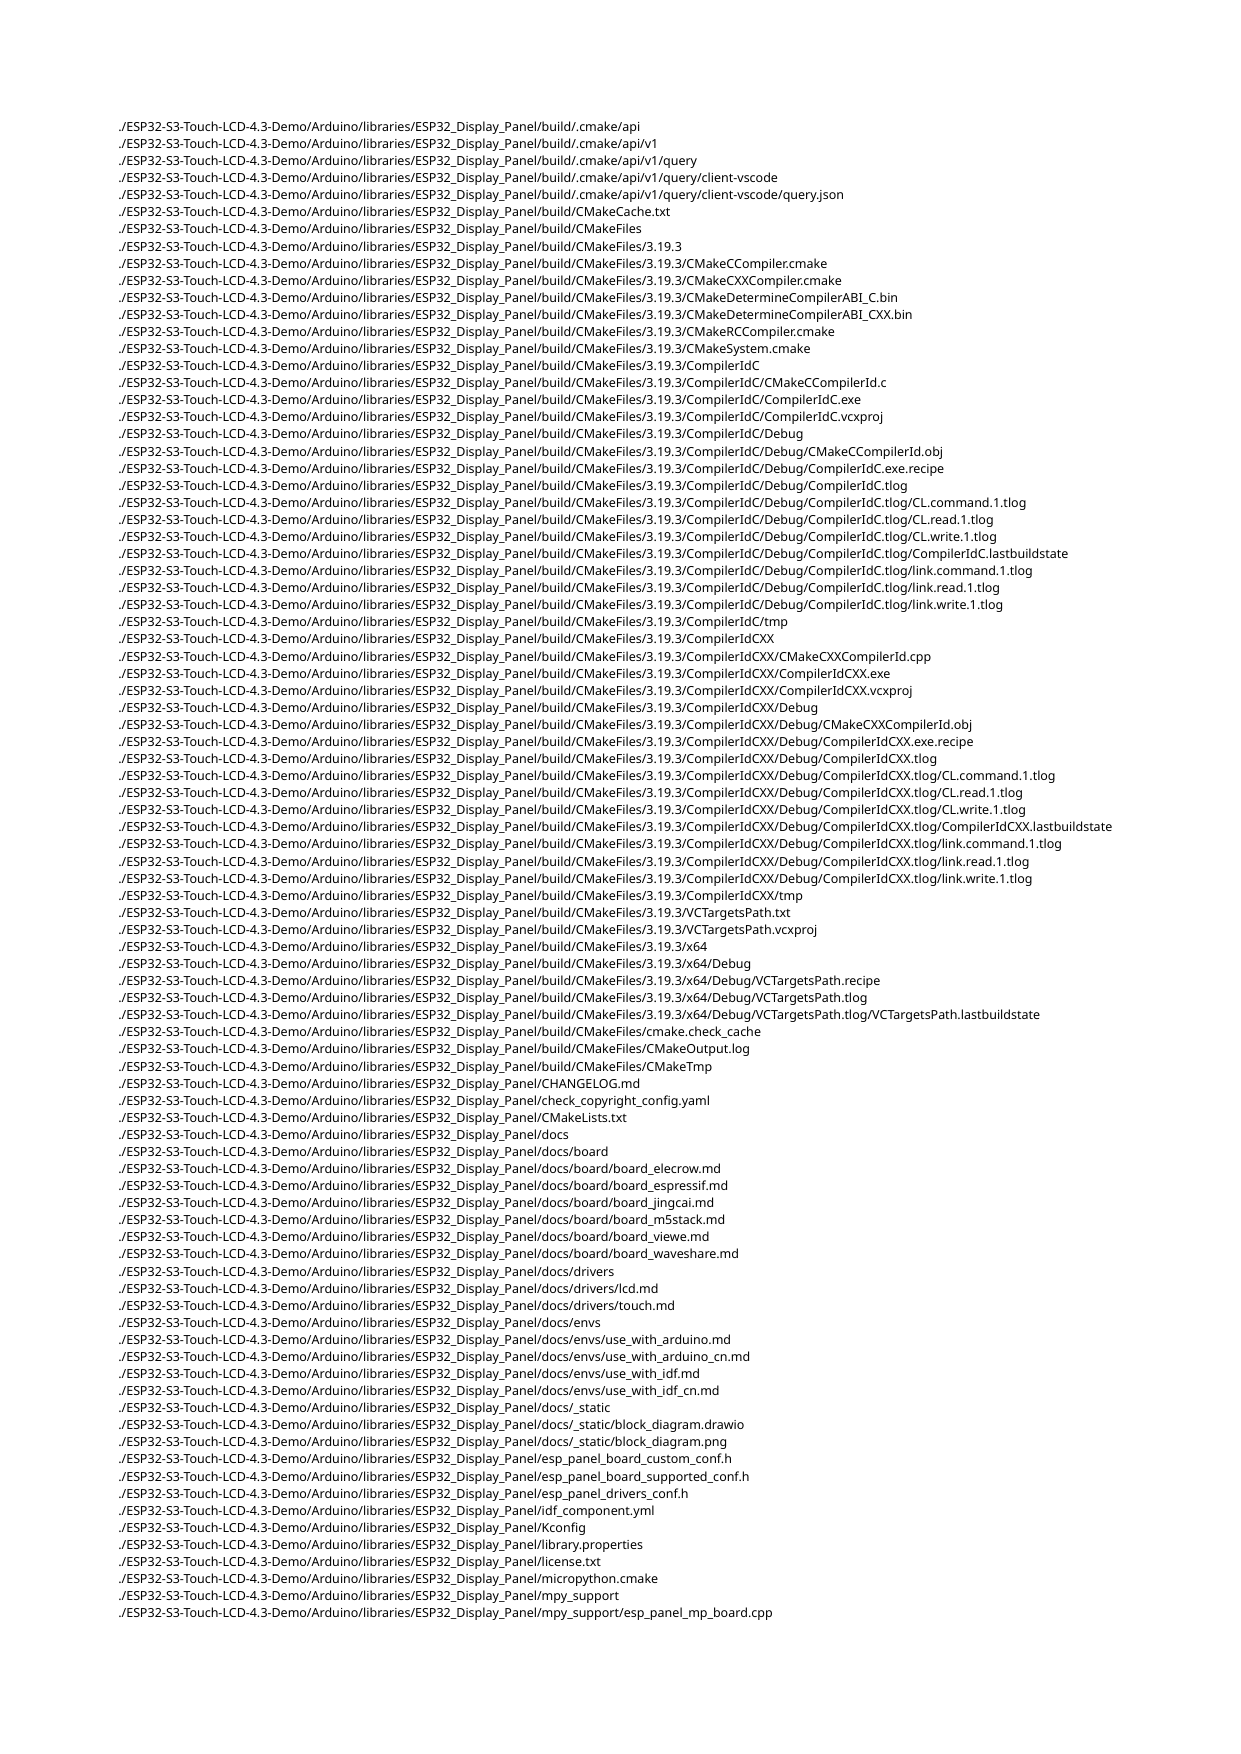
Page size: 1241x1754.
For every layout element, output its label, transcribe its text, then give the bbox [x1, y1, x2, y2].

text ./ESP32-S3-Touch-LCD-4.3-Demo/Arduino/libraries/ESP32_Display_Panel/esp_panel_board_supported_conf.h [118, 1468, 1122, 1485]
text ./ESP32-S3-Touch-LCD-4.3-Demo/Arduino/libraries/ESP32_Display_Panel/build/CMakeFiles/3.19.3/CompilerIdC/Debug/CompilerIdC.tlog/link.write.1.tlog [118, 596, 1122, 613]
text ./ESP32-S3-Touch-LCD-4.3-Demo/Arduino/libraries/ESP32_Display_Panel/build/CMakeFiles/3.19.3/CompilerIdCXX/Debug/CompilerIdCXX.tlog/CL.write.1.tlog [118, 801, 1122, 818]
text ./ESP32-S3-Touch-LCD-4.3-Demo/Arduino/libraries/ESP32_Display_Panel/build/CMakeFiles/3.19.3/CompilerIdC/Debug/CompilerIdC.tlog/link.read.1.tlog [118, 579, 1122, 596]
text ./ESP32-S3-Touch-LCD-4.3-Demo/Arduino/libraries/ESP32_Display_Panel/mpy_support [118, 1587, 1122, 1604]
text ./ESP32-S3-Touch-LCD-4.3-Demo/Arduino/libraries/ESP32_Display_Panel/micropython.cmake [118, 1570, 1122, 1587]
text ./ESP32-S3-Touch-LCD-4.3-Demo/Arduino/libraries/ESP32_Display_Panel/docs/board/board_waveshare.md [118, 1246, 1122, 1263]
text ./ESP32-S3-Touch-LCD-4.3-Demo/Arduino/libraries/ESP32_Display_Panel/docs/board/board_espressif.md [118, 1177, 1122, 1194]
text ./ESP32-S3-Touch-LCD-4.3-Demo/Arduino/libraries/ESP32_Display_Panel/docs/envs/use_with_idf_cn.md [118, 1382, 1122, 1399]
text ./ESP32-S3-Touch-LCD-4.3-Demo/Arduino/libraries/ESP32_Display_Panel/build/CMakeFiles/3.19.3/CompilerIdC/CompilerIdC.vcxproj [118, 408, 1122, 426]
text ./ESP32-S3-Touch-LCD-4.3-Demo/Arduino/libraries/ESP32_Display_Panel/build/CMakeFiles/3.19.3/CompilerIdCXX/Debug [118, 699, 1122, 716]
text ./ESP32-S3-Touch-LCD-4.3-Demo/Arduino/libraries/ESP32_Display_Panel/docs/board/board_viewe.md [118, 1228, 1122, 1246]
text ./ESP32-S3-Touch-LCD-4.3-Demo/Arduino/libraries/ESP32_Display_Panel/docs/_static [118, 1399, 1122, 1416]
text ./ESP32-S3-Touch-LCD-4.3-Demo/Arduino/libraries/ESP32_Display_Panel/build/CMakeFiles/3.19.3/CompilerIdCXX/Debug/CompilerIdCXX.tlog/CL.read.1.tlog [118, 784, 1122, 801]
text ./ESP32-S3-Touch-LCD-4.3-Demo/Arduino/libraries/ESP32_Display_Panel/license.txt [118, 1553, 1122, 1570]
text ./ESP32-S3-Touch-LCD-4.3-Demo/Arduino/libraries/ESP32_Display_Panel/build/CMakeFiles/CMakeOutput.log [118, 1041, 1122, 1058]
text ./ESP32-S3-Touch-LCD-4.3-Demo/Arduino/libraries/ESP32_Display_Panel/build/CMakeFiles/3.19.3/CompilerIdCXX/CompilerIdCXX.exe [118, 665, 1122, 682]
text ./ESP32-S3-Touch-LCD-4.3-Demo/Arduino/libraries/ESP32_Display_Panel/build/CMakeFiles/3.19.3/x64/Debug/VCTargetsPath.recipe [118, 972, 1122, 989]
text ./ESP32-S3-Touch-LCD-4.3-Demo/Arduino/libraries/ESP32_Display_Panel/build/CMakeFiles/3.19.3/CompilerIdC/Debug/CMakeCCompilerId.obj [118, 443, 1122, 460]
text ./ESP32-S3-Touch-LCD-4.3-Demo/Arduino/libraries/ESP32_Display_Panel/build/CMakeFiles/3.19.3/CompilerIdC/tmp [118, 613, 1122, 631]
text ./ESP32-S3-Touch-LCD-4.3-Demo/Arduino/libraries/ESP32_Display_Panel/mpy_support/esp_panel_mp_board.cpp [118, 1604, 1122, 1621]
text ./ESP32-S3-Touch-LCD-4.3-Demo/Arduino/libraries/ESP32_Display_Panel/build/CMakeFiles [118, 221, 1122, 238]
text ./ESP32-S3-Touch-LCD-4.3-Demo/Arduino/libraries/ESP32_Display_Panel/build/CMakeFiles/3.19.3/CompilerIdCXX/Debug/CMakeCXXCompilerId.obj [118, 716, 1122, 733]
text ./ESP32-S3-Touch-LCD-4.3-Demo/Arduino/libraries/ESP32_Display_Panel/idf_component.yml [118, 1502, 1122, 1519]
text ./ESP32-S3-Touch-LCD-4.3-Demo/Arduino/libraries/ESP32_Display_Panel/build/CMakeFiles/3.19.3/CMakeSystem.cmake [118, 340, 1122, 357]
text ./ESP32-S3-Touch-LCD-4.3-Demo/Arduino/libraries/ESP32_Display_Panel/docs/board/board_elecrow.md [118, 1160, 1122, 1177]
text ./ESP32-S3-Touch-LCD-4.3-Demo/Arduino/libraries/ESP32_Display_Panel/build/CMakeFiles/3.19.3/CompilerIdC/Debug/CompilerIdC.tlog/CL.read.1.tlog [118, 511, 1122, 528]
text ./ESP32-S3-Touch-LCD-4.3-Demo/Arduino/libraries/ESP32_Display_Panel/CHANGELOG.md [118, 1075, 1122, 1092]
text ./ESP32-S3-Touch-LCD-4.3-Demo/Arduino/libraries/ESP32_Display_Panel/build/CMakeFiles/3.19.3/CompilerIdCXX/Debug/CompilerIdCXX.tlog/link.write.1.tlog [118, 870, 1122, 887]
text ./ESP32-S3-Touch-LCD-4.3-Demo/Arduino/libraries/ESP32_Display_Panel/build/CMakeFiles/3.19.3/CMakeDetermineCompilerABI_CXX.bin [118, 306, 1122, 323]
text ./ESP32-S3-Touch-LCD-4.3-Demo/Arduino/libraries/ESP32_Display_Panel/build/.cmake/api/v1/query/client-vscode [118, 169, 1122, 186]
text ./ESP32-S3-Touch-LCD-4.3-Demo/Arduino/libraries/ESP32_Display_Panel/build/CMakeFiles/3.19.3/CompilerIdC/CompilerIdC.exe [118, 391, 1122, 408]
text ./ESP32-S3-Touch-LCD-4.3-Demo/Arduino/libraries/ESP32_Display_Panel/build/CMakeFiles/3.19.3/CompilerIdC/Debug [118, 426, 1122, 443]
text ./ESP32-S3-Touch-LCD-4.3-Demo/Arduino/libraries/ESP32_Display_Panel/build/CMakeFiles/3.19.3/CompilerIdCXX/tmp [118, 887, 1122, 904]
text ./ESP32-S3-Touch-LCD-4.3-Demo/Arduino/libraries/ESP32_Display_Panel/docs/envs/use_with_arduino_cn.md [118, 1348, 1122, 1365]
text ./ESP32-S3-Touch-LCD-4.3-Demo/Arduino/libraries/ESP32_Display_Panel/build/CMakeFiles/3.19.3/CompilerIdC/Debug/CompilerIdC.tlog/link.command.1.tlog [118, 562, 1122, 579]
text ./ESP32-S3-Touch-LCD-4.3-Demo/Arduino/libraries/ESP32_Display_Panel/docs/_static/block_diagram.drawio [118, 1416, 1122, 1433]
text ./ESP32-S3-Touch-LCD-4.3-Demo/Arduino/libraries/ESP32_Display_Panel/build/CMakeFiles/CMakeTmp [118, 1058, 1122, 1075]
text ./ESP32-S3-Touch-LCD-4.3-Demo/Arduino/libraries/ESP32_Display_Panel/build/CMakeFiles/3.19.3 [118, 238, 1122, 255]
text ./ESP32-S3-Touch-LCD-4.3-Demo/Arduino/libraries/ESP32_Display_Panel/build/CMakeFiles/3.19.3/CompilerIdCXX/Debug/CompilerIdCXX.exe.recipe [118, 733, 1122, 750]
text ./ESP32-S3-Touch-LCD-4.3-Demo/Arduino/libraries/ESP32_Display_Panel/build/CMakeFiles/3.19.3/CompilerIdC/Debug/CompilerIdC.tlog [118, 477, 1122, 494]
text ./ESP32-S3-Touch-LCD-4.3-Demo/Arduino/libraries/ESP32_Display_Panel/build/CMakeFiles/3.19.3/CompilerIdCXX/Debug/CompilerIdCXX.tlog [118, 750, 1122, 767]
text ./ESP32-S3-Touch-LCD-4.3-Demo/Arduino/libraries/ESP32_Display_Panel/docs/board/board_jingcai.md [118, 1194, 1122, 1211]
text ./ESP32-S3-Touch-LCD-4.3-Demo/Arduino/libraries/ESP32_Display_Panel/build/CMakeFiles/3.19.3/CMakeCCompiler.cmake [118, 255, 1122, 272]
text ./ESP32-S3-Touch-LCD-4.3-Demo/Arduino/libraries/ESP32_Display_Panel/docs/board [118, 1143, 1122, 1160]
text ./ESP32-S3-Touch-LCD-4.3-Demo/Arduino/libraries/ESP32_Display_Panel/docs/drivers/lcd.md [118, 1280, 1122, 1297]
text ./ESP32-S3-Touch-LCD-4.3-Demo/Arduino/libraries/ESP32_Display_Panel/build/CMakeFiles/3.19.3/VCTargetsPath.txt [118, 904, 1122, 921]
text ./ESP32-S3-Touch-LCD-4.3-Demo/Arduino/libraries/ESP32_Display_Panel/build/.cmake/api [118, 118, 1122, 135]
text ./ESP32-S3-Touch-LCD-4.3-Demo/Arduino/libraries/ESP32_Display_Panel/esp_panel_board_custom_conf.h [118, 1451, 1122, 1468]
text ./ESP32-S3-Touch-LCD-4.3-Demo/Arduino/libraries/ESP32_Display_Panel/build/CMakeFiles/3.19.3/CompilerIdCXX/Debug/CompilerIdCXX.tlog/CompilerIdCXX.lastbuildstate [118, 818, 1122, 836]
text ./ESP32-S3-Touch-LCD-4.3-Demo/Arduino/libraries/ESP32_Display_Panel/build/CMakeFiles/3.19.3/CompilerIdC/Debug/CompilerIdC.tlog/CL.command.1.tlog [118, 494, 1122, 511]
text ./ESP32-S3-Touch-LCD-4.3-Demo/Arduino/libraries/ESP32_Display_Panel/build/CMakeFiles/3.19.3/CompilerIdCXX/Debug/CompilerIdCXX.tlog/link.read.1.tlog [118, 853, 1122, 870]
text ./ESP32-S3-Touch-LCD-4.3-Demo/Arduino/libraries/ESP32_Display_Panel/check_copyright_config.yaml [118, 1092, 1122, 1109]
text ./ESP32-S3-Touch-LCD-4.3-Demo/Arduino/libraries/ESP32_Display_Panel/docs/envs [118, 1314, 1122, 1331]
text ./ESP32-S3-Touch-LCD-4.3-Demo/Arduino/libraries/ESP32_Display_Panel/build/CMakeFiles/3.19.3/CompilerIdCXX/CompilerIdCXX.vcxproj [118, 682, 1122, 699]
text ./ESP32-S3-Touch-LCD-4.3-Demo/Arduino/libraries/ESP32_Display_Panel/docs [118, 1126, 1122, 1143]
text ./ESP32-S3-Touch-LCD-4.3-Demo/Arduino/libraries/ESP32_Display_Panel/build/CMakeFiles/3.19.3/CompilerIdC/Debug/CompilerIdC.tlog/CL.write.1.tlog [118, 528, 1122, 545]
text ./ESP32-S3-Touch-LCD-4.3-Demo/Arduino/libraries/ESP32_Display_Panel/esp_panel_drivers_conf.h [118, 1485, 1122, 1502]
text ./ESP32-S3-Touch-LCD-4.3-Demo/Arduino/libraries/ESP32_Display_Panel/docs/envs/use_with_arduino.md [118, 1331, 1122, 1348]
text ./ESP32-S3-Touch-LCD-4.3-Demo/Arduino/libraries/ESP32_Display_Panel/build/CMakeFiles/3.19.3/x64/Debug/VCTargetsPath.tlog/VCTargetsPath.lastbuildstate [118, 1006, 1122, 1023]
text ./ESP32-S3-Touch-LCD-4.3-Demo/Arduino/libraries/ESP32_Display_Panel/build/CMakeFiles/3.19.3/CompilerIdCXX/Debug/CompilerIdCXX.tlog/link.command.1.tlog [118, 836, 1122, 853]
text ./ESP32-S3-Touch-LCD-4.3-Demo/Arduino/libraries/ESP32_Display_Panel/docs/drivers/touch.md [118, 1297, 1122, 1314]
text ./ESP32-S3-Touch-LCD-4.3-Demo/Arduino/libraries/ESP32_Display_Panel/build/.cmake/api/v1/query [118, 152, 1122, 169]
text ./ESP32-S3-Touch-LCD-4.3-Demo/Arduino/libraries/ESP32_Display_Panel/docs/drivers [118, 1263, 1122, 1280]
text ./ESP32-S3-Touch-LCD-4.3-Demo/Arduino/libraries/ESP32_Display_Panel/build/CMakeCache.txt [118, 203, 1122, 221]
text ./ESP32-S3-Touch-LCD-4.3-Demo/Arduino/libraries/ESP32_Display_Panel/library.properties [118, 1536, 1122, 1553]
text ./ESP32-S3-Touch-LCD-4.3-Demo/Arduino/libraries/ESP32_Display_Panel/build/CMakeFiles/3.19.3/CompilerIdC/Debug/CompilerIdC.tlog/CompilerIdC.lastbuildstate [118, 545, 1122, 562]
text ./ESP32-S3-Touch-LCD-4.3-Demo/Arduino/libraries/ESP32_Display_Panel/CMakeLists.txt [118, 1109, 1122, 1126]
text ./ESP32-S3-Touch-LCD-4.3-Demo/Arduino/libraries/ESP32_Display_Panel/build/CMakeFiles/3.19.3/x64 [118, 938, 1122, 955]
text ./ESP32-S3-Touch-LCD-4.3-Demo/Arduino/libraries/ESP32_Display_Panel/build/CMakeFiles/3.19.3/CompilerIdC/Debug/CompilerIdC.exe.recipe [118, 460, 1122, 477]
text ./ESP32-S3-Touch-LCD-4.3-Demo/Arduino/libraries/ESP32_Display_Panel/docs/board/board_m5stack.md [118, 1211, 1122, 1228]
text ./ESP32-S3-Touch-LCD-4.3-Demo/Arduino/libraries/ESP32_Display_Panel/build/CMakeFiles/3.19.3/CompilerIdC/CMakeCCompilerId.c [118, 374, 1122, 391]
text ./ESP32-S3-Touch-LCD-4.3-Demo/Arduino/libraries/ESP32_Display_Panel/build/CMakeFiles/3.19.3/CMakeCXXCompiler.cmake [118, 272, 1122, 289]
text ./ESP32-S3-Touch-LCD-4.3-Demo/Arduino/libraries/ESP32_Display_Panel/docs/_static/block_diagram.png [118, 1433, 1122, 1451]
text ./ESP32-S3-Touch-LCD-4.3-Demo/Arduino/libraries/ESP32_Display_Panel/build/CMakeFiles/3.19.3/VCTargetsPath.vcxproj [118, 921, 1122, 938]
text ./ESP32-S3-Touch-LCD-4.3-Demo/Arduino/libraries/ESP32_Display_Panel/build/.cmake/api/v1 [118, 135, 1122, 152]
text ./ESP32-S3-Touch-LCD-4.3-Demo/Arduino/libraries/ESP32_Display_Panel/build/CMakeFiles/cmake.check_cache [118, 1023, 1122, 1041]
text ./ESP32-S3-Touch-LCD-4.3-Demo/Arduino/libraries/ESP32_Display_Panel/build/CMakeFiles/3.19.3/CompilerIdCXX [118, 631, 1122, 648]
text ./ESP32-S3-Touch-LCD-4.3-Demo/Arduino/libraries/ESP32_Display_Panel/build/CMakeFiles/3.19.3/CMakeDetermineCompilerABI_C.bin [118, 289, 1122, 306]
text ./ESP32-S3-Touch-LCD-4.3-Demo/Arduino/libraries/ESP32_Display_Panel/build/CMakeFiles/3.19.3/x64/Debug/VCTargetsPath.tlog [118, 989, 1122, 1006]
text ./ESP32-S3-Touch-LCD-4.3-Demo/Arduino/libraries/ESP32_Display_Panel/build/CMakeFiles/3.19.3/x64/Debug [118, 955, 1122, 972]
text ./ESP32-S3-Touch-LCD-4.3-Demo/Arduino/libraries/ESP32_Display_Panel/docs/envs/use_with_idf.md [118, 1365, 1122, 1382]
text ./ESP32-S3-Touch-LCD-4.3-Demo/Arduino/libraries/ESP32_Display_Panel/build/.cmake/api/v1/query/client-vscode/query.json [118, 186, 1122, 203]
text ./ESP32-S3-Touch-LCD-4.3-Demo/Arduino/libraries/ESP32_Display_Panel/build/CMakeFiles/3.19.3/CompilerIdCXX/CMakeCXXCompilerId.cpp [118, 648, 1122, 665]
text ./ESP32-S3-Touch-LCD-4.3-Demo/Arduino/libraries/ESP32_Display_Panel/build/CMakeFiles/3.19.3/CompilerIdCXX/Debug/CompilerIdCXX.tlog/CL.command.1.tlog [118, 767, 1122, 784]
text ./ESP32-S3-Touch-LCD-4.3-Demo/Arduino/libraries/ESP32_Display_Panel/build/CMakeFiles/3.19.3/CompilerIdC [118, 357, 1122, 374]
text ./ESP32-S3-Touch-LCD-4.3-Demo/Arduino/libraries/ESP32_Display_Panel/Kconfig [118, 1519, 1122, 1536]
text ./ESP32-S3-Touch-LCD-4.3-Demo/Arduino/libraries/ESP32_Display_Panel/build/CMakeFiles/3.19.3/CMakeRCCompiler.cmake [118, 323, 1122, 340]
